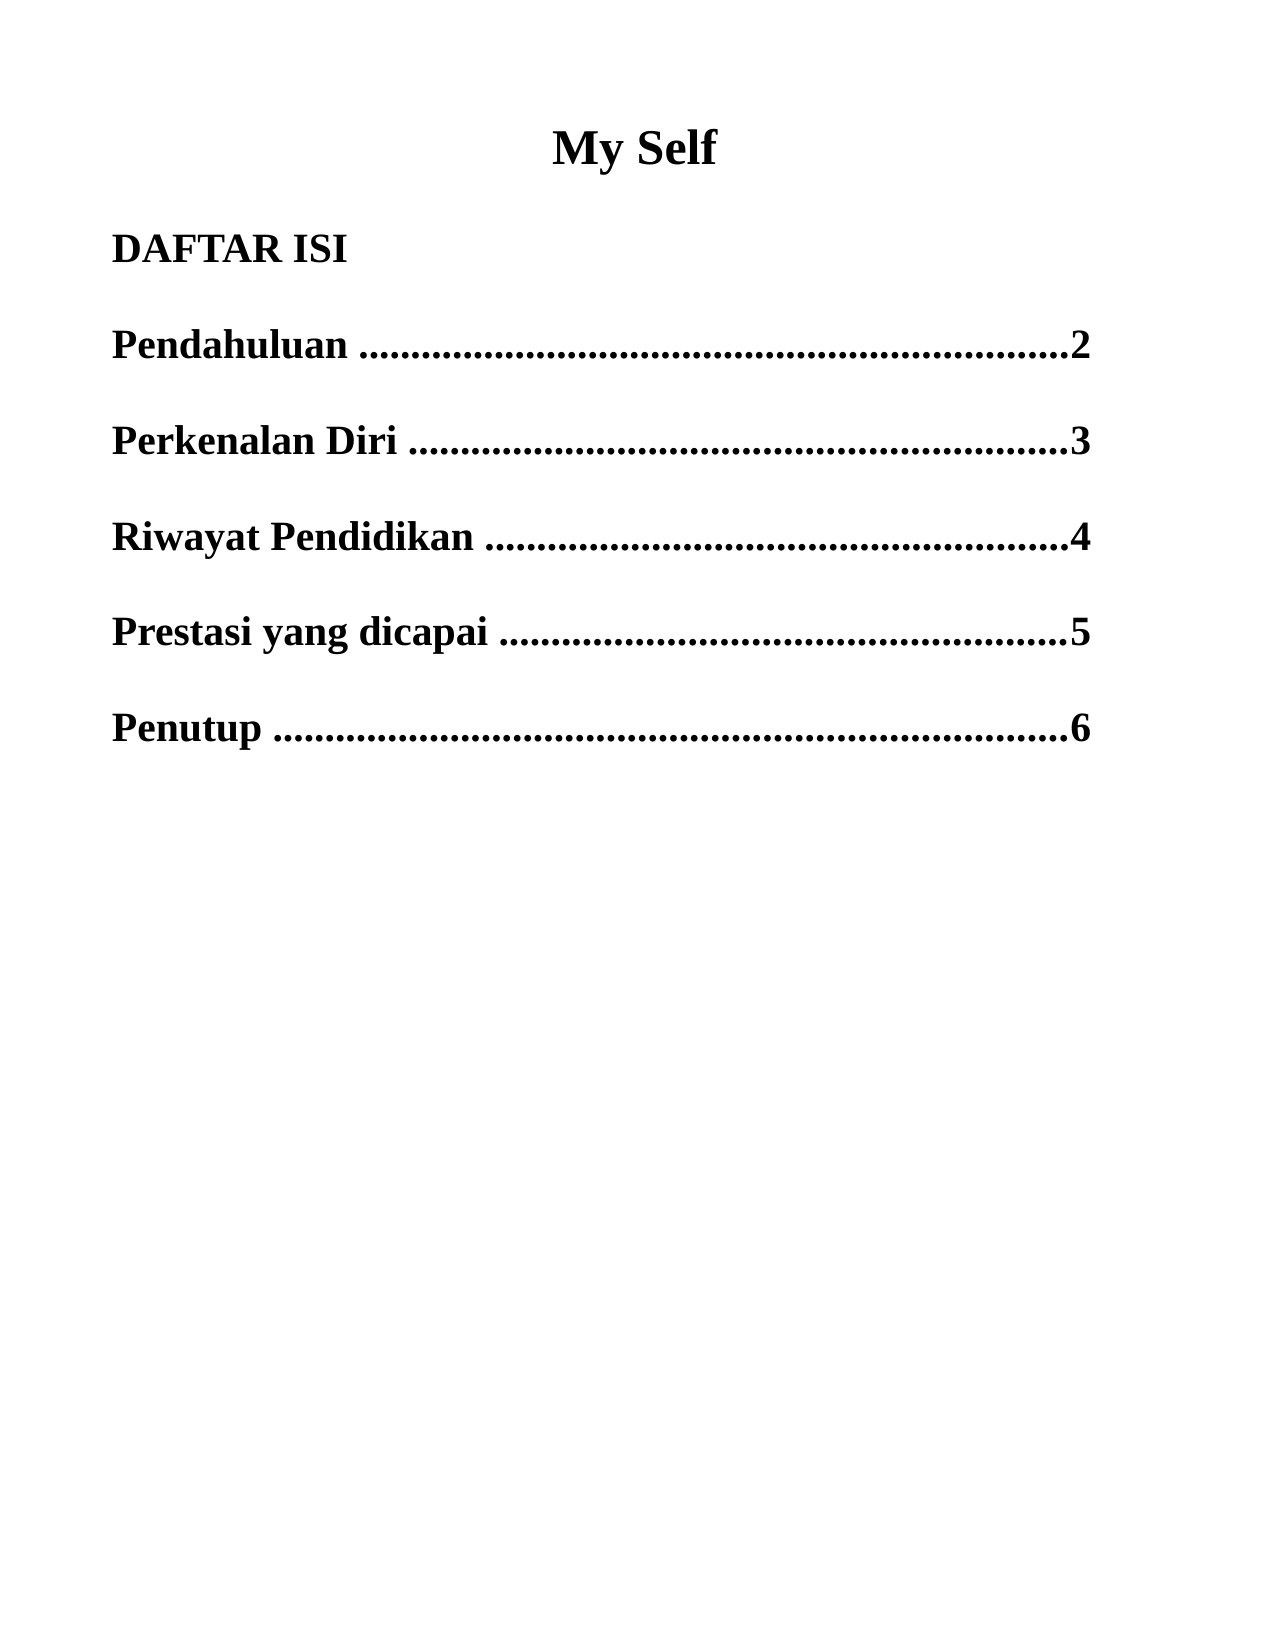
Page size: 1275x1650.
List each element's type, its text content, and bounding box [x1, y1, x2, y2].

text My Self [112, 118, 1157, 176]
text DAFTAR ISI [112, 223, 1157, 271]
text Perkenalan Diri 3 [112, 415, 1157, 463]
text Penutup 6 [112, 703, 1157, 751]
text Prestasi yang dicapai 5 [112, 607, 1157, 655]
text Pendahuluan 2 [112, 319, 1157, 367]
text Riwayat Pendidikan 4 [112, 511, 1157, 559]
